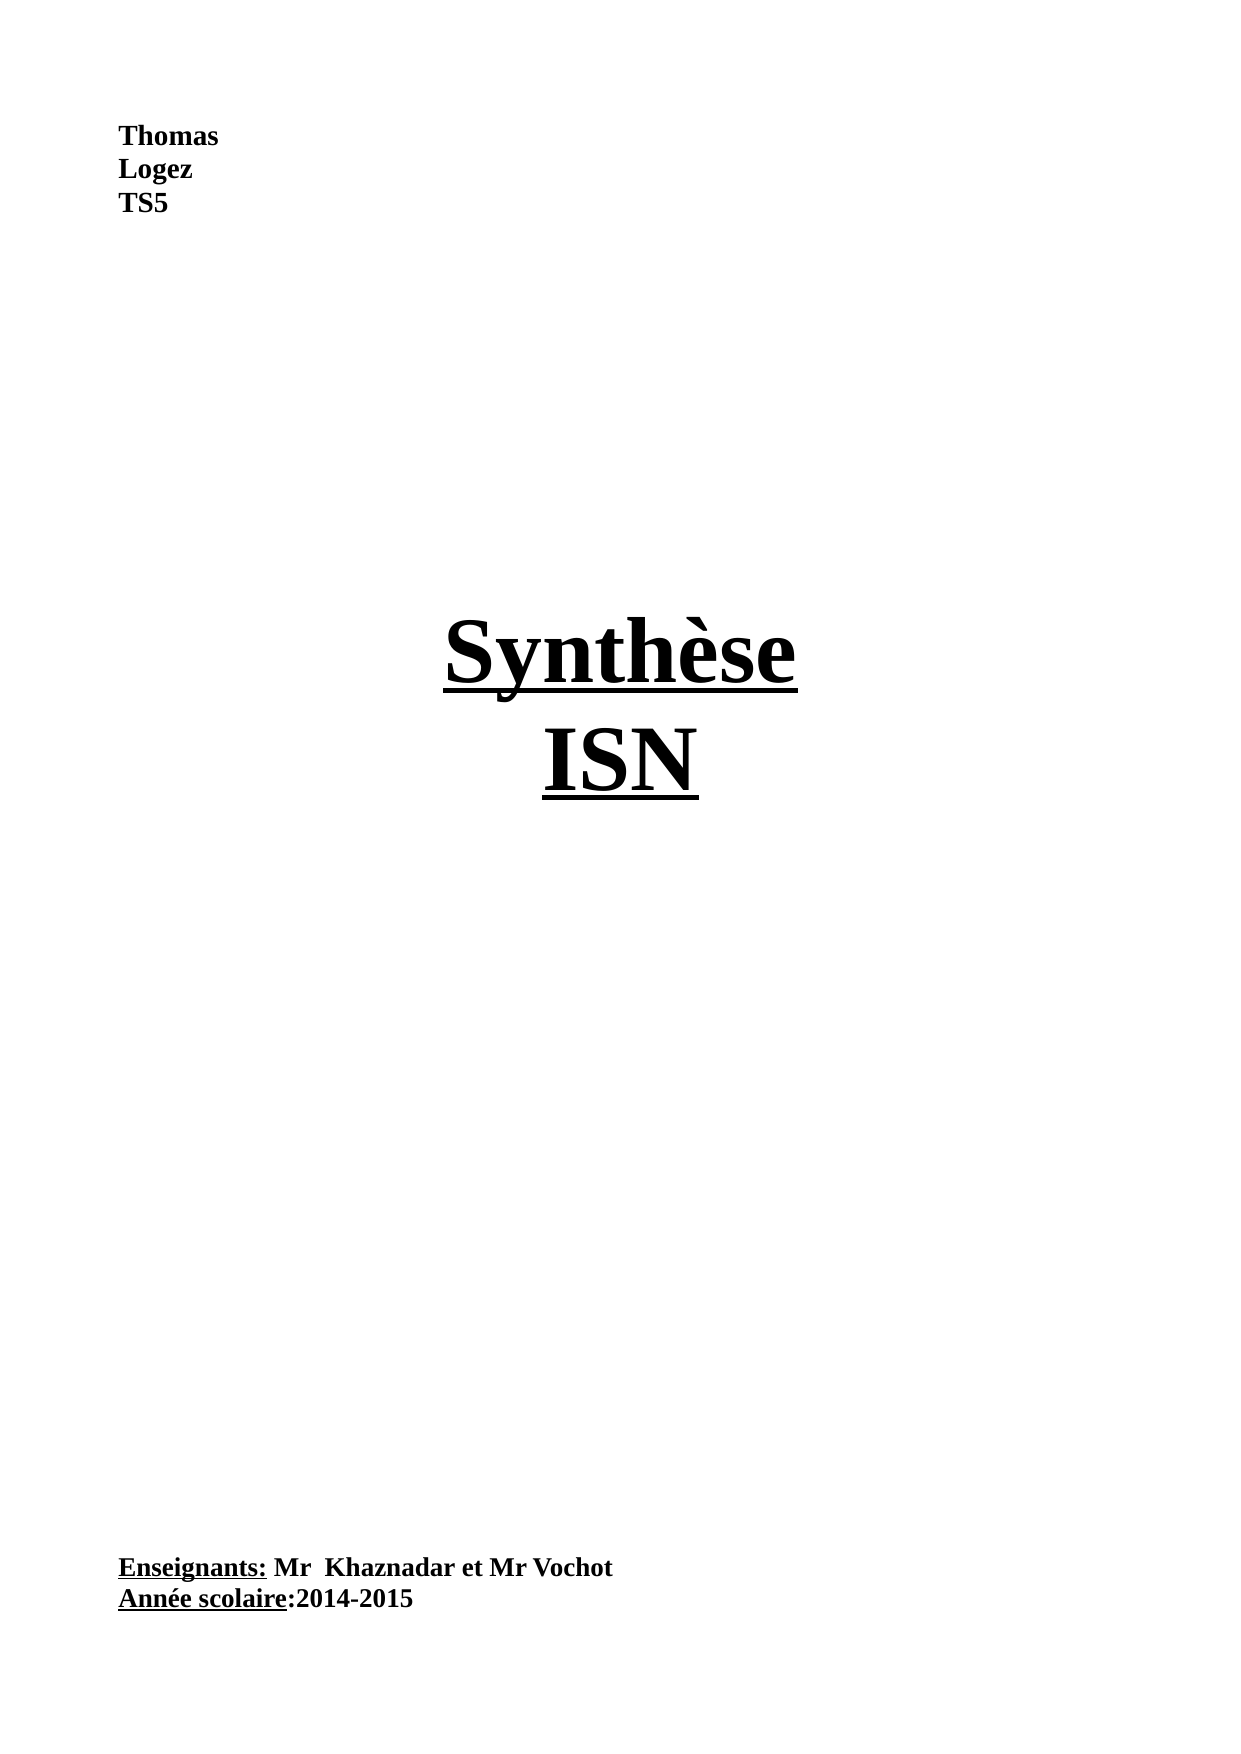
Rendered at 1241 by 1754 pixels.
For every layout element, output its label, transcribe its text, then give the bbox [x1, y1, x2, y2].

text Synthèse [118, 595, 1122, 703]
text TS5 [118, 185, 1122, 219]
text Enseignants: Mr Khaznadar et Mr Vochot [118, 1551, 1122, 1582]
text ISN [118, 703, 1122, 811]
text Logez [118, 152, 1122, 185]
text Thomas [118, 118, 1122, 152]
text Année scolaire:2014-2015 [118, 1582, 1122, 1613]
